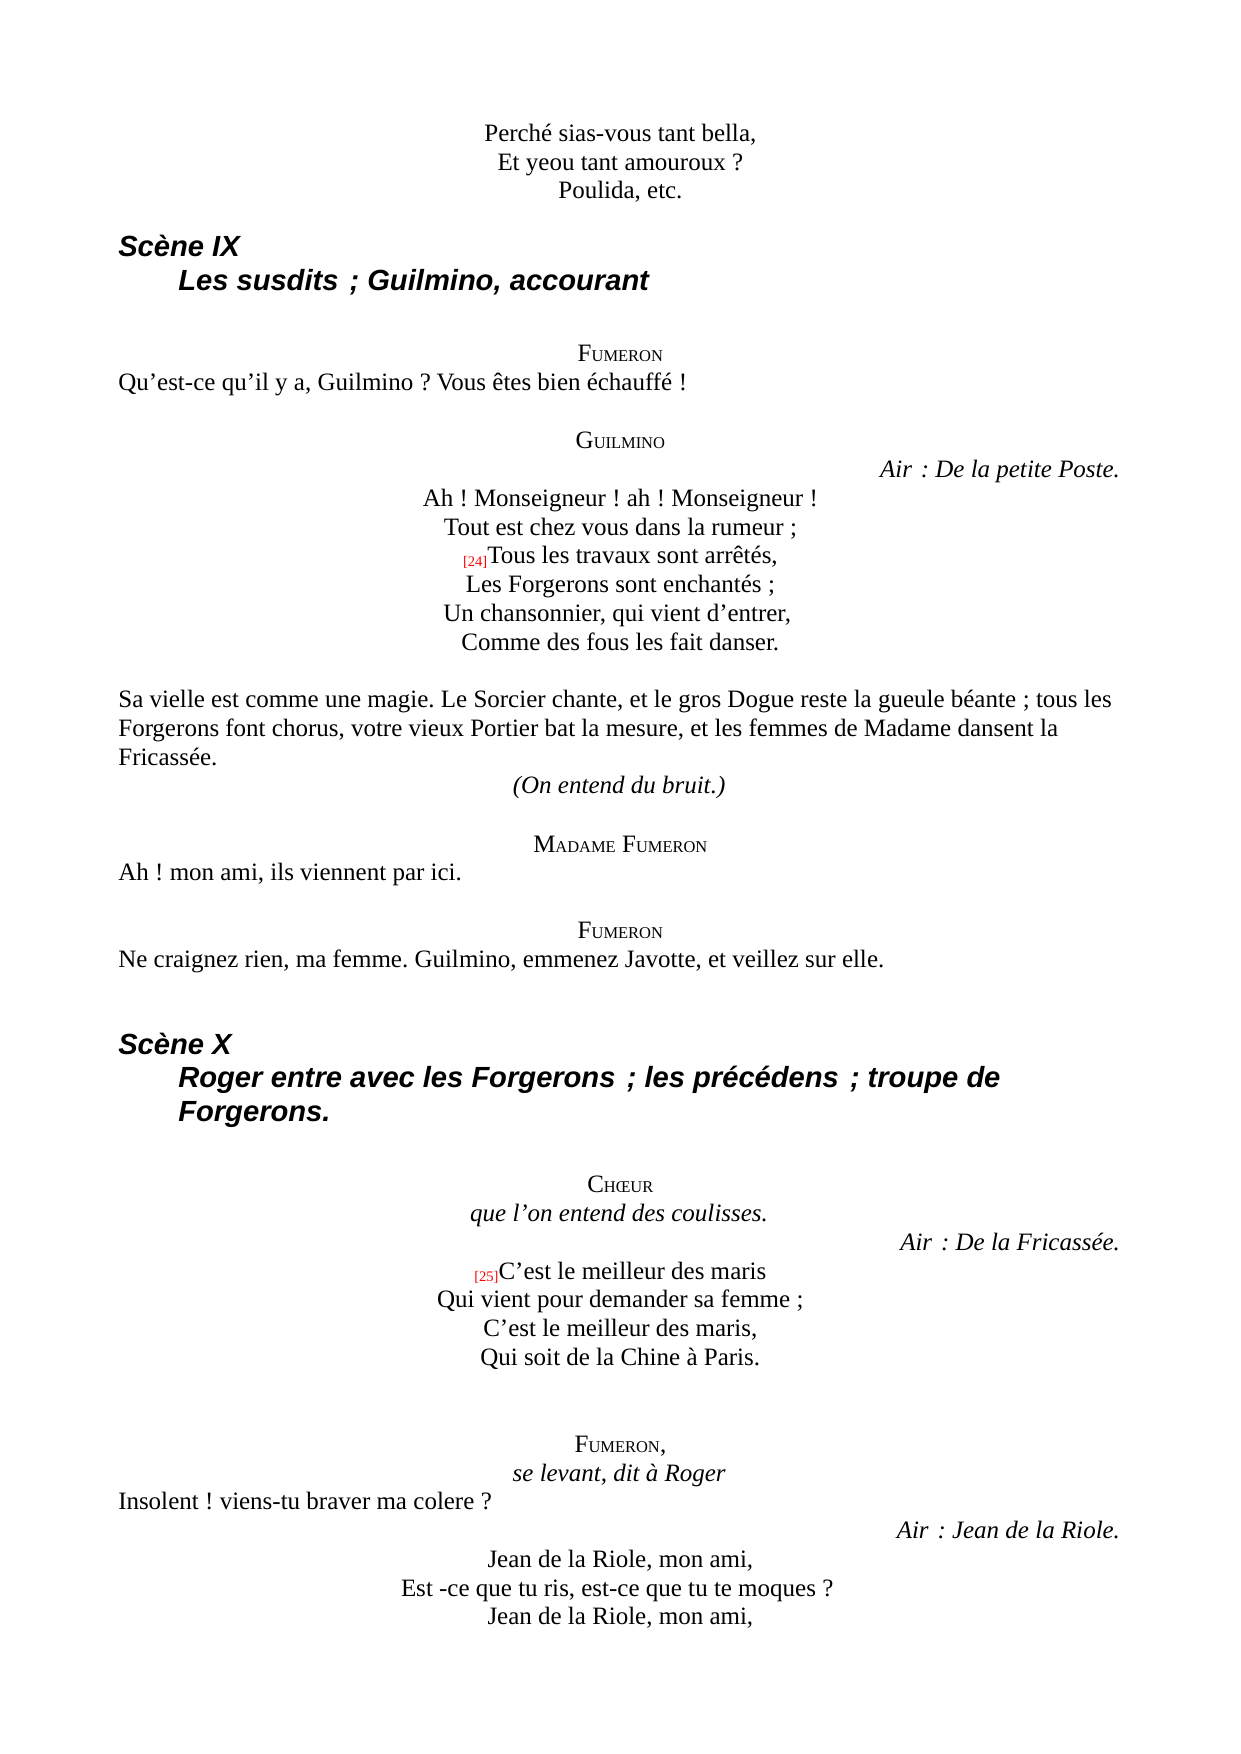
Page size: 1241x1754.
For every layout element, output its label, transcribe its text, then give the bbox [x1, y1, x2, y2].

text Fumeron, [118, 1429, 1122, 1458]
text Qui vient pour demander sa femme ; [118, 1284, 1122, 1313]
text Insolent ! viens-tu braver ma colere ? [118, 1486, 1122, 1515]
text Chœur [118, 1169, 1122, 1198]
text Qu’est-ce qu’il y a, Guilmino ? Vous êtes bien échauffé ! [118, 367, 1122, 396]
text Guilmino [118, 425, 1122, 454]
text [24]Tous les travaux sont arrêtés, [118, 540, 1122, 569]
text Un chansonnier, qui vient d’entrer, [118, 598, 1122, 627]
text que l’on entend des coulisses. [118, 1198, 1122, 1227]
text Et yeou tant amouroux ? [118, 147, 1122, 176]
text Est -ce que tu ris, est-ce que tu te moques ? [118, 1573, 1122, 1601]
text [25]C’est le meilleur des maris [118, 1256, 1122, 1284]
text Perché sias-vous tant bella, [118, 118, 1122, 147]
subtitle Scène X Roger entre avec les Forgerons ; les précédens ; troupe de Forgerons. [118, 1027, 1122, 1127]
text Madame Fumeron [118, 829, 1122, 857]
text C’est le meilleur des maris, [118, 1313, 1122, 1342]
text (On entend du bruit.) [118, 770, 1122, 799]
text Les Forgerons sont enchantés ; [118, 569, 1122, 598]
text Comme des fous les fait danser. [118, 627, 1122, 655]
text Ah ! Monseigneur ! ah ! Monseigneur ! [118, 483, 1122, 512]
text Fumeron [118, 916, 1122, 944]
text Ah ! mon ami, ils viennent par ici. [118, 857, 1122, 886]
text se levant, dit à Roger [118, 1458, 1122, 1486]
text Jean de la Riole, mon ami, [118, 1601, 1122, 1630]
text Ne craignez rien, ma femme. Guilmino, emmenez Javotte, et veillez sur elle. [118, 944, 1122, 973]
text Jean de la Riole, mon ami, [118, 1544, 1122, 1573]
text Tout est chez vous dans la rumeur ; [118, 512, 1122, 540]
subtitle Scène IX Les susdits ; Guilmino, accourant [118, 229, 1122, 296]
text Air : De la Fricassée. [118, 1227, 1122, 1256]
text Sa vielle est comme une magie. Le Sorcier chante, et le gros Dogue reste la gueule béante ; tous les Forgerons font chorus, votre vieux Portier bat la mesure, et les femmes de Madame dansent la Fricassée. [118, 684, 1122, 770]
text Air : Jean de la Riole. [118, 1515, 1122, 1544]
text Fumeron [118, 338, 1122, 367]
text Qui soit de la Chine à Paris. [118, 1342, 1122, 1371]
text Air : De la petite Poste. [118, 454, 1122, 483]
text Poulida, etc. [118, 176, 1122, 204]
